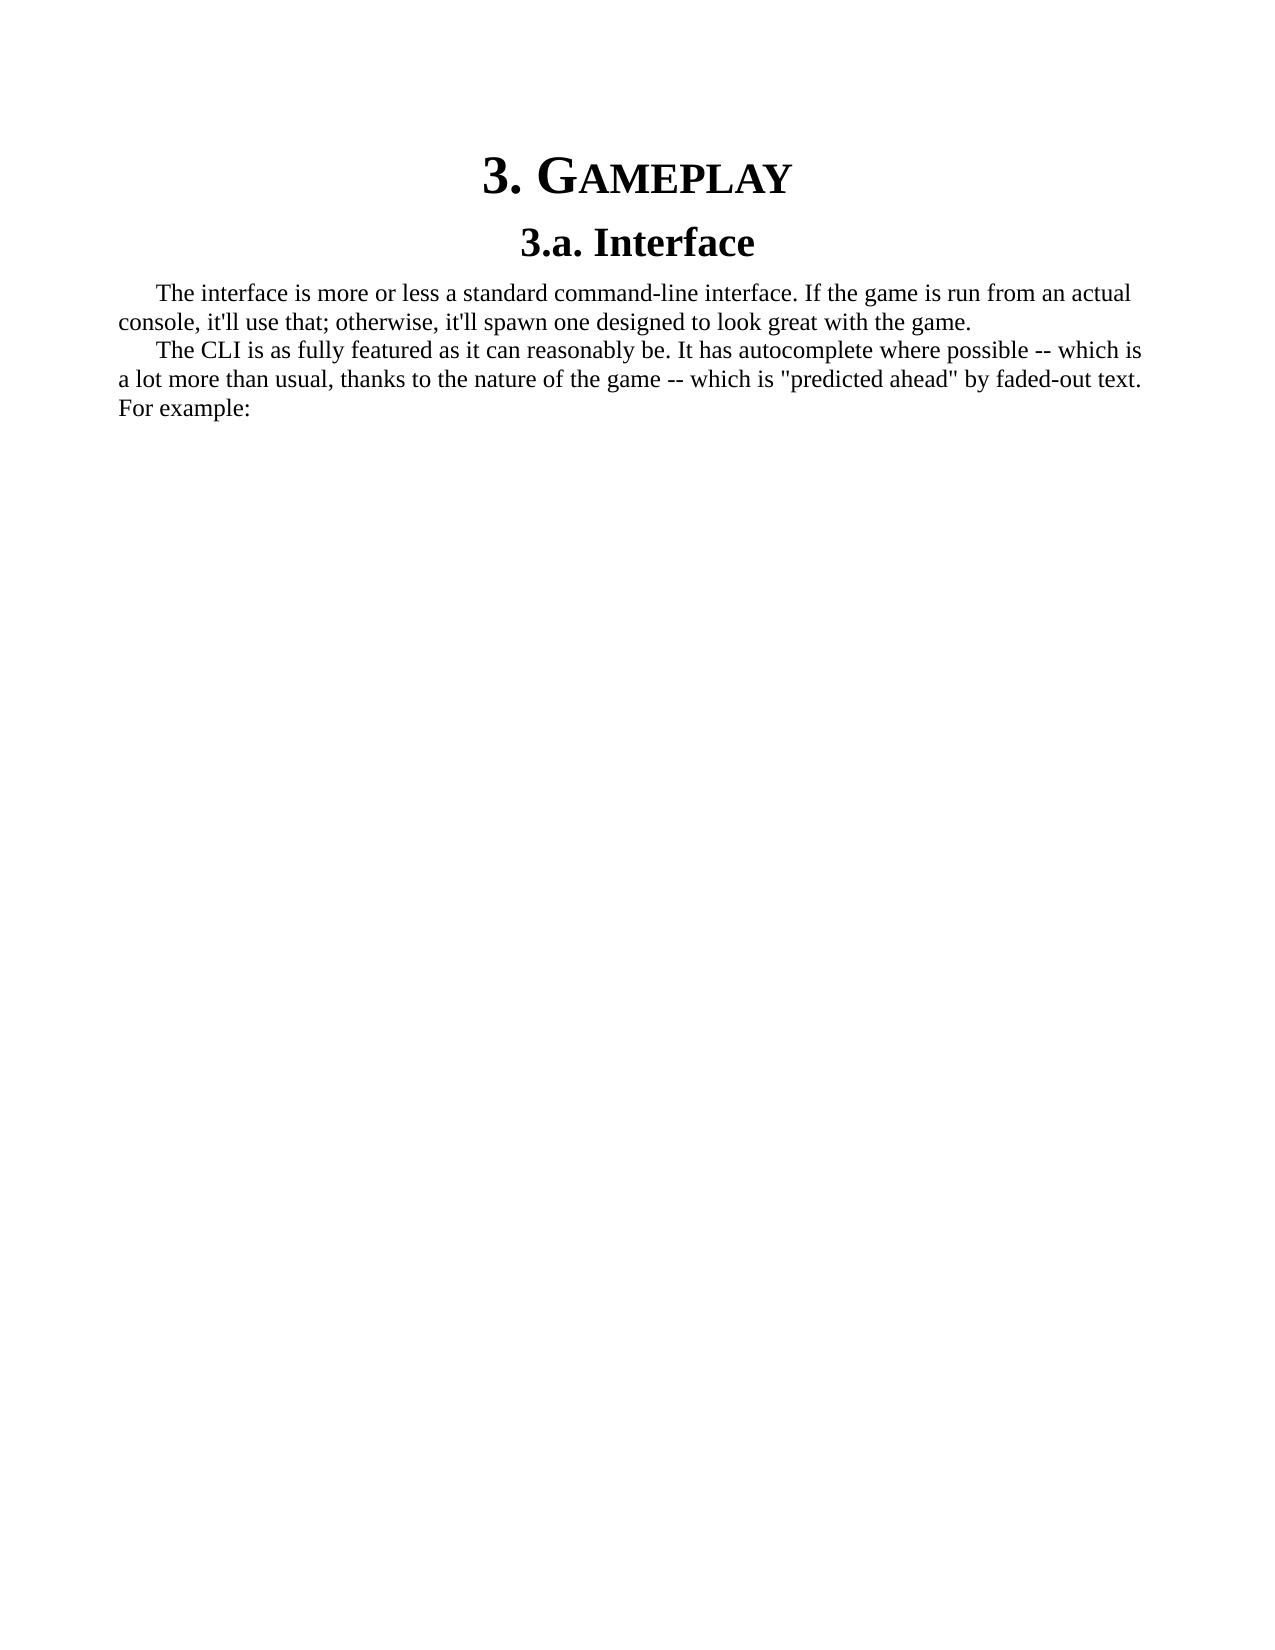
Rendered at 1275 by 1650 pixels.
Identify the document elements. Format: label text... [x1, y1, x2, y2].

text The CLI is as fully featured as it can reasonably be. It has autocomplete where possible -- which is a lot more than usual, thanks to the nature of the game -- which is "predicted ahead" by faded-out text. For example: [118, 335, 1157, 422]
text The interface is more or less a standard command-line interface. If the game is run from an actual console, it'll use that; otherwise, it'll spawn one designed to look great with the game. [118, 278, 1157, 335]
subtitle Gameplay [118, 143, 1157, 205]
subtitle Interface [118, 218, 1157, 266]
